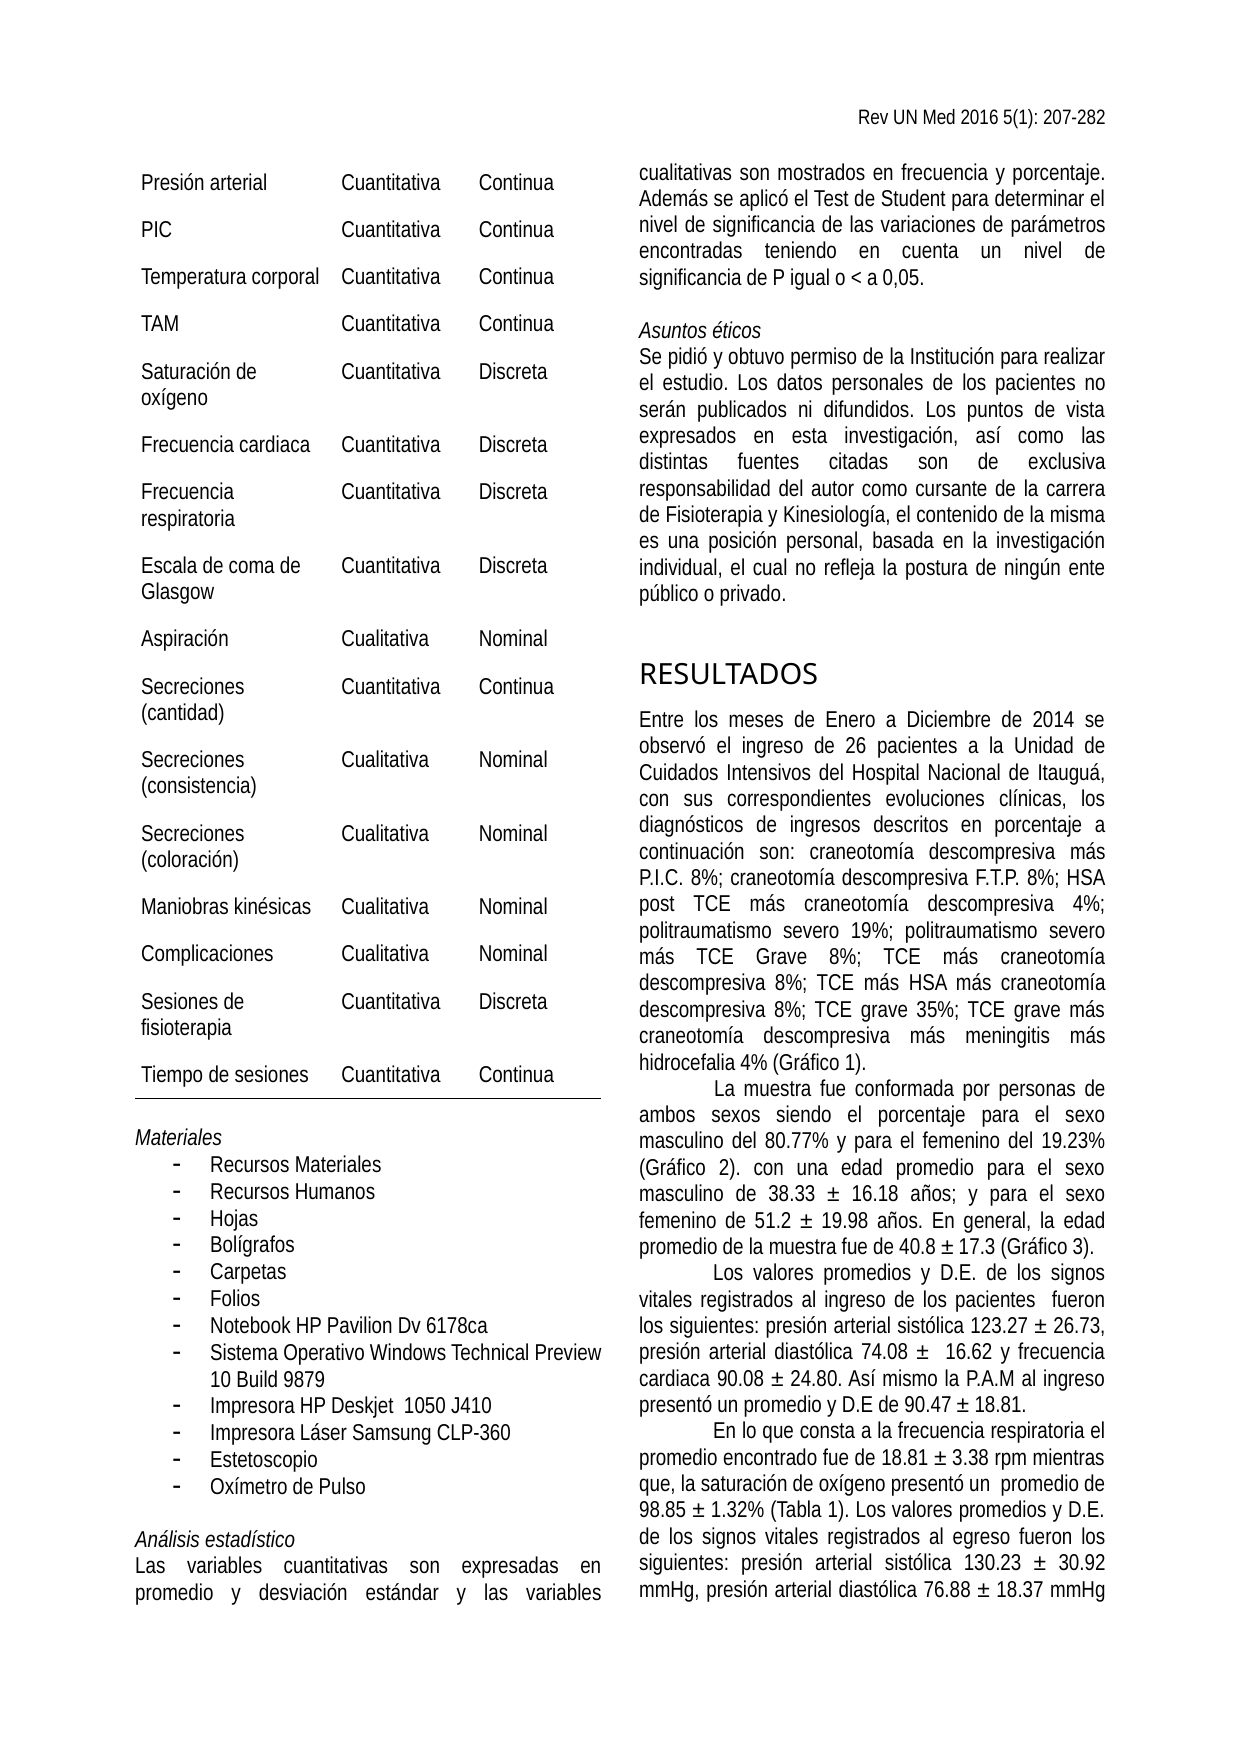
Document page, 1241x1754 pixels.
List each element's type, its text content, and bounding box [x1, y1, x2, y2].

table_cell Discreta [473, 347, 601, 421]
table_cell Cuantitativa [335, 468, 473, 541]
list Recursos Humanos [172, 1178, 601, 1204]
table_cell Discreta [473, 541, 601, 615]
list Folios [172, 1285, 601, 1312]
table_cell Cuantitativa [335, 1051, 473, 1098]
table_cell Cuantitativa [335, 159, 473, 206]
table_cell Cuantitativa [335, 662, 473, 736]
text Análisis estadístico [135, 1526, 601, 1552]
table_cell Continua [473, 662, 601, 736]
list Carpetas [172, 1258, 601, 1285]
table_cell Cuantitativa [335, 541, 473, 615]
table_cell Discreta [473, 977, 601, 1051]
table_cell Nominal [473, 930, 601, 977]
table_cell Cuantitativa [335, 977, 473, 1051]
table_cell Secreciones (coloración) [135, 809, 335, 883]
table_cell Presión arterial [135, 159, 335, 206]
table_cell Discreta [473, 468, 601, 541]
table_cell Nominal [473, 883, 601, 930]
table_cell Cuantitativa [335, 253, 473, 300]
list Bolígrafos [172, 1231, 601, 1258]
table_cell Continua [473, 1051, 601, 1098]
table_cell Nominal [473, 736, 601, 809]
table_cell Continua [473, 253, 601, 300]
table_cell Tiempo de sesiones [135, 1051, 335, 1098]
table_cell Cualitativa [335, 930, 473, 977]
text Asuntos éticos [639, 317, 1106, 343]
text En lo que consta a la frecuencia respiratoria el promedio encontrado fue de 18.81 ± 3.38 rpm mientras que, la saturación de oxígeno presentó un promedio de 98.85 ± 1.32% (Tabla 1). Los valores promedios y D.E. de los signos vitales registrados al egreso fueron los siguientes: presión arterial sistólica 130.23 ± 30.92 mmHg, presión arterial diastólica 76.88 ± 18.37 mmHg [639, 1417, 1106, 1602]
list Recursos Materiales [172, 1151, 601, 1178]
table_cell Frecuencia cardiaca [135, 421, 335, 468]
table_cell Cuantitativa [335, 421, 473, 468]
list Impresora HP Deskjet 1050 J410 [172, 1392, 601, 1419]
list Oxímetro de Pulso [172, 1473, 601, 1499]
table_cell Saturación de oxígeno [135, 347, 335, 421]
table_cell Secreciones (consistencia) [135, 736, 335, 809]
text Materiales [135, 1124, 601, 1151]
table_cell Cualitativa [335, 809, 473, 883]
table_cell Nominal [473, 615, 601, 662]
list Hojas [172, 1204, 601, 1231]
table_cell Cualitativa [335, 883, 473, 930]
list Estetoscopio [172, 1446, 601, 1473]
text Los valores promedios y D.E. de los signos vitales registrados al ingreso de los pacientes fueron los siguientes: presión arterial sistólica 123.27 ± 26.73, presión arterial diastólica 74.08 ± 16.62 y frecuencia cardiaca 90.08 ± 24.80. Así mismo la P.A.M al ingreso presentó un promedio y D.E de 90.47 ± 18.81. [639, 1259, 1106, 1417]
table_cell TAM [135, 300, 335, 347]
table_cell Discreta [473, 421, 601, 468]
text La muestra fue conformada por personas de ambos sexos siendo el porcentaje para el sexo masculino del 80.77% y para el femenino del 19.23% (Gráfico 2). con una edad promedio para el sexo masculino de 38.33 ± 16.18 años; y para el sexo femenino de 51.2 ± 19.98 años. En general, la edad promedio de la muestra fue de 40.8 ± 17.3 (Gráfico 3). [639, 1075, 1106, 1259]
table_cell Escala de coma de Glasgow [135, 541, 335, 615]
table_cell Cuantitativa [335, 300, 473, 347]
table_cell Aspiración [135, 615, 335, 662]
table_cell Maniobras kinésicas [135, 883, 335, 930]
table_cell Cualitativa [335, 615, 473, 662]
table_cell Temperatura corporal [135, 253, 335, 300]
list Sistema Operativo Windows Technical Preview 10 Build 9879 [172, 1339, 601, 1392]
text Se pidió y obtuvo permiso de la Institución para realizar el estudio. Los datos personales de los pacientes no serán publicados ni difundidos. Los puntos de vista expresados en esta investigación, así como las distintas fuentes citadas son de exclusiva responsabilidad del autor como cursante de la carrera de Fisioterapia y Kinesiología, el contenido de la misma es una posición personal, basada en la investigación individual, el cual no refleja la postura de ningún ente público o privado. [639, 343, 1106, 606]
list Notebook HP Pavilion Dv 6178ca [172, 1312, 601, 1339]
table_cell Continua [473, 300, 601, 347]
table_cell Complicaciones [135, 930, 335, 977]
table_cell PIC [135, 206, 335, 253]
table_cell Frecuencia respiratoria [135, 468, 335, 541]
table_cell Nominal [473, 809, 601, 883]
text cualitativas son mostrados en frecuencia y porcentaje. Además se aplicó el Test de Student para determinar el nivel de significancia de las variaciones de parámetros encontradas teniendo en cuenta un nivel de significancia de P igual o < a 0,05. [639, 158, 1106, 290]
table_cell Secreciones (cantidad) [135, 662, 335, 736]
table_cell Cualitativa [335, 736, 473, 809]
text Las variables cuantitativas son expresadas en promedio y desviación estándar y las variables [135, 1552, 601, 1605]
table_cell Continua [473, 159, 601, 206]
text Entre los meses de Enero a Diciembre de 2014 se observó el ingreso de 26 pacientes a la Unidad de Cuidados Intensivos del Hospital Nacional de Itauguá, con sus correspondientes evoluciones clínicas, los diagnósticos de ingresos descritos en porcentaje a continuación son: craneotomía descompresiva más P.I.C. 8%; craneotomía descompresiva F.T.P. 8%; HSA post TCE más craneotomía descompresiva 4%; politraumatismo severo 19%; politraumatismo severo más TCE Grave 8%; TCE más craneotomía descompresiva 8%; TCE más HSA más craneotomía descompresiva 8%; TCE grave 35%; TCE grave más craneotomía descompresiva más meningitis más hidrocefalia 4% (Gráfico 1). [639, 706, 1106, 1075]
list Impresora Láser Samsung CLP-360 [172, 1419, 601, 1446]
table_cell Sesiones de fisioterapia [135, 977, 335, 1051]
table_cell Continua [473, 206, 601, 253]
table_cell Cuantitativa [335, 347, 473, 421]
subtitle RESULTADOS [639, 654, 1106, 693]
table_cell Cuantitativa [335, 206, 473, 253]
